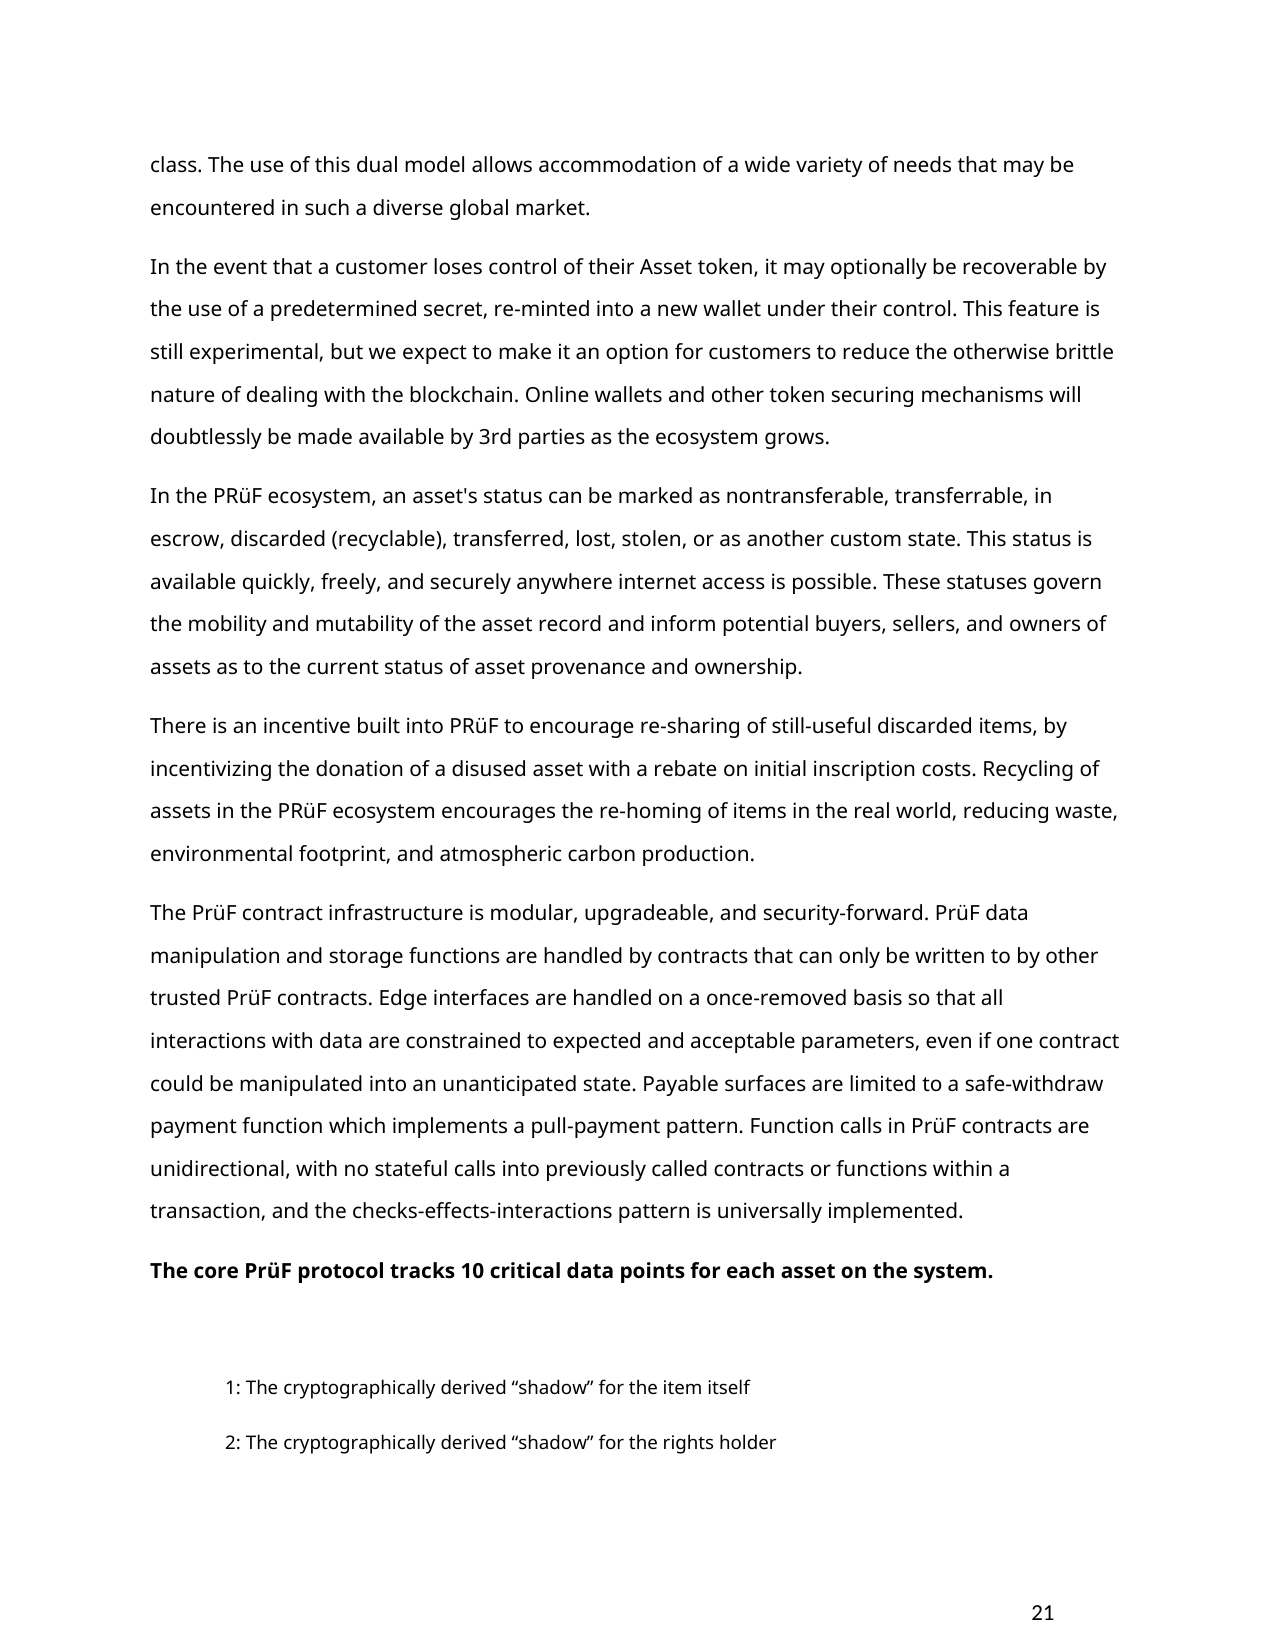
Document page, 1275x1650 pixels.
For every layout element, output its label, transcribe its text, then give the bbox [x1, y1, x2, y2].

text There is an incentive built into PRüF to encourage re-sharing of still-useful discarded items, by incentivizing the donation of a disused asset with a rebate on initial inscription costs. Recycling of assets in the PRüF ecosystem encourages the re-homing of items in the real world, reducing waste, environmental footprint, and atmospheric carbon production. [150, 711, 1125, 867]
text The PrüF contract infrastructure is modular, upgradeable, and security-forward. PrüF data manipulation and storage functions are handled by contracts that can only be written to by other trusted PrüF contracts. Edge interfaces are handled on a once-removed basis so that all interactions with data are constrained to expected and acceptable parameters, even if one contract could be manipulated into an unanticipated state. Payable surfaces are limited to a safe-withdraw payment function which implements a pull-payment pattern. Function calls in PrüF contracts are unidirectional, with no stateful calls into previously called contracts or functions within a transaction, and the checks-effects-interactions pattern is universally implemented. [150, 898, 1125, 1225]
text 1: The cryptographically derived “shadow” for the item itself [225, 1374, 1125, 1400]
text In the event that a customer loses control of their Asset token, it may optionally be recoverable by the use of a predetermined secret, re-minted into a new wallet under their control. This feature is still experimental, but we expect to make it an option for customers to reduce the otherwise brittle nature of dealing with the blockchain. Online wallets and other token securing mechanisms will doubtlessly be made available by 3rd parties as the ecosystem grows. [150, 252, 1125, 451]
text In the PRüF ecosystem, an asset's status can be marked as nontransferable, transferrable, in escrow, discarded (recyclable), transferred, lost, stolen, or as another custom state. This status is available quickly, freely, and securely anywhere internet access is possible. These statuses govern the mobility and mutability of the asset record and inform potential buyers, sellers, and owners of assets as to the current status of asset provenance and ownership. [150, 482, 1125, 680]
text class. The use of this dual model allows accommodation of a wide variety of needs that may be encountered in such a diverse global market. [150, 150, 1125, 221]
text The core PrüF protocol tracks 10 critical data points for each asset on the system. [150, 1256, 1125, 1284]
text 2: The cryptographically derived “shadow” for the rights holder [225, 1429, 1125, 1455]
